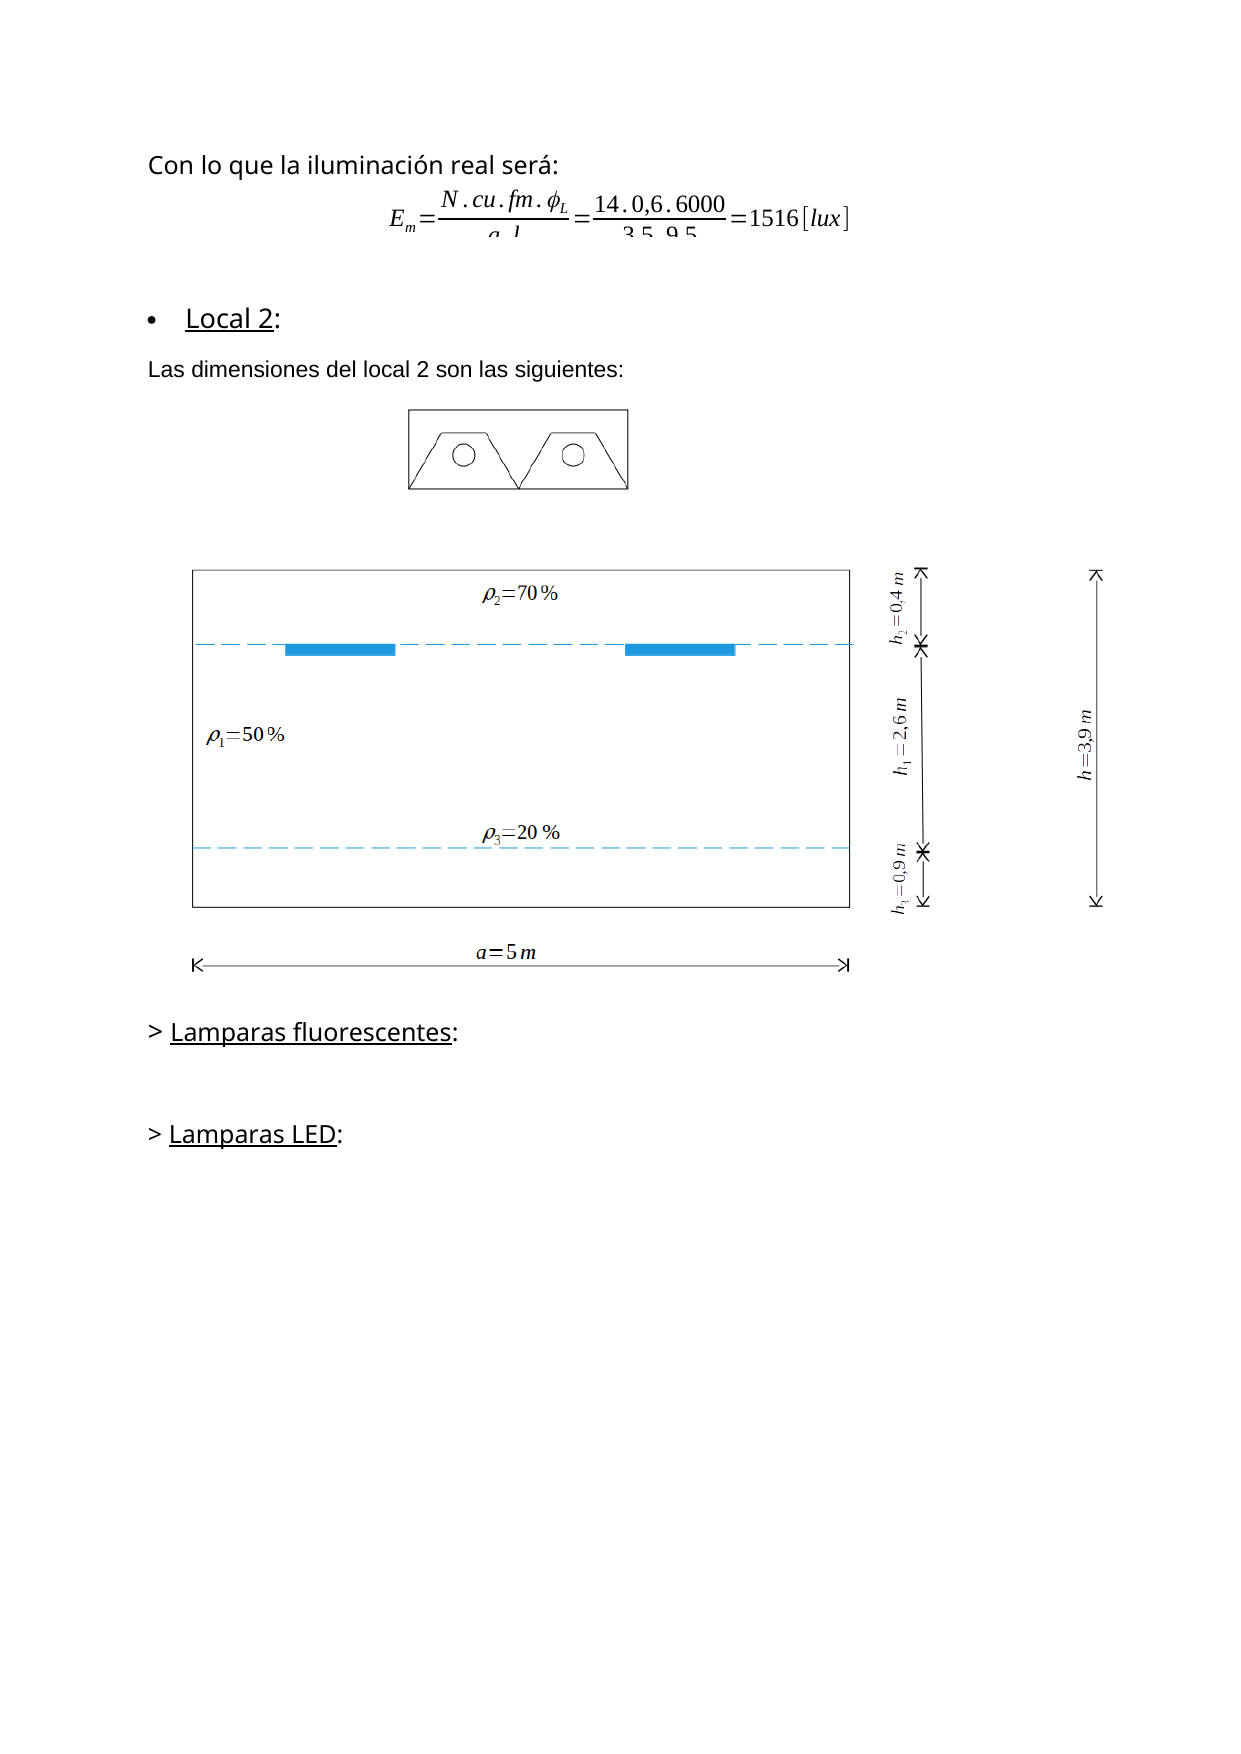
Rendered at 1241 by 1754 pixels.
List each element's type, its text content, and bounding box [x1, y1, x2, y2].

picture [174, 403, 1118, 982]
list Local 2: [148, 302, 1090, 335]
list > Lamparas fluorescentes: [148, 1015, 1090, 1048]
text Con lo que la iluminación real será: [148, 150, 1090, 181]
list > Lamparas LED: [148, 1119, 1090, 1149]
list Las dimensiones del local 2 son las siguientes: [148, 358, 1090, 382]
